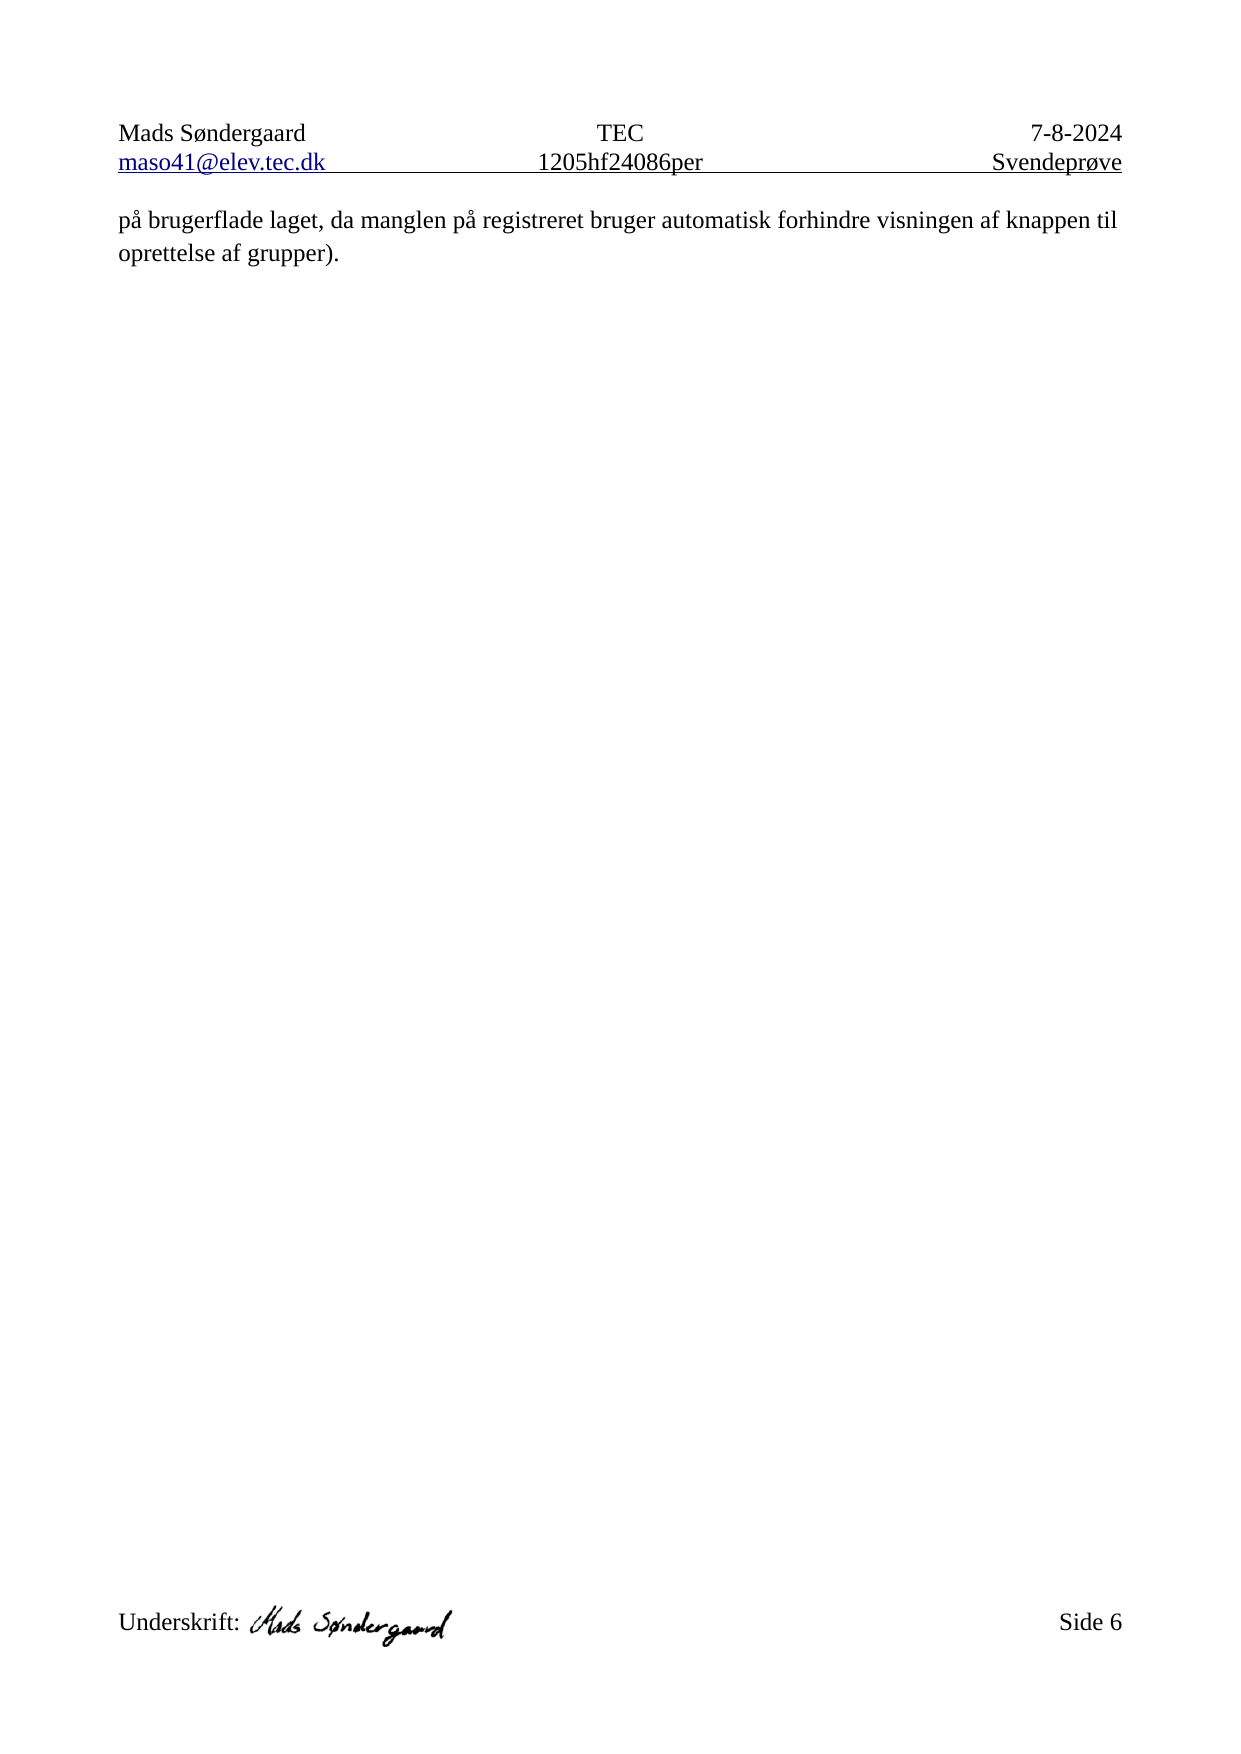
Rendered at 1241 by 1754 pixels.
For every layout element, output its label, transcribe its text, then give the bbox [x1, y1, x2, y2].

picture [244, 1600, 458, 1647]
text på brugerflade laget, da manglen på registreret bruger automatisk forhindre visningen af knappen til oprettelse af grupper). [118, 205, 1122, 267]
